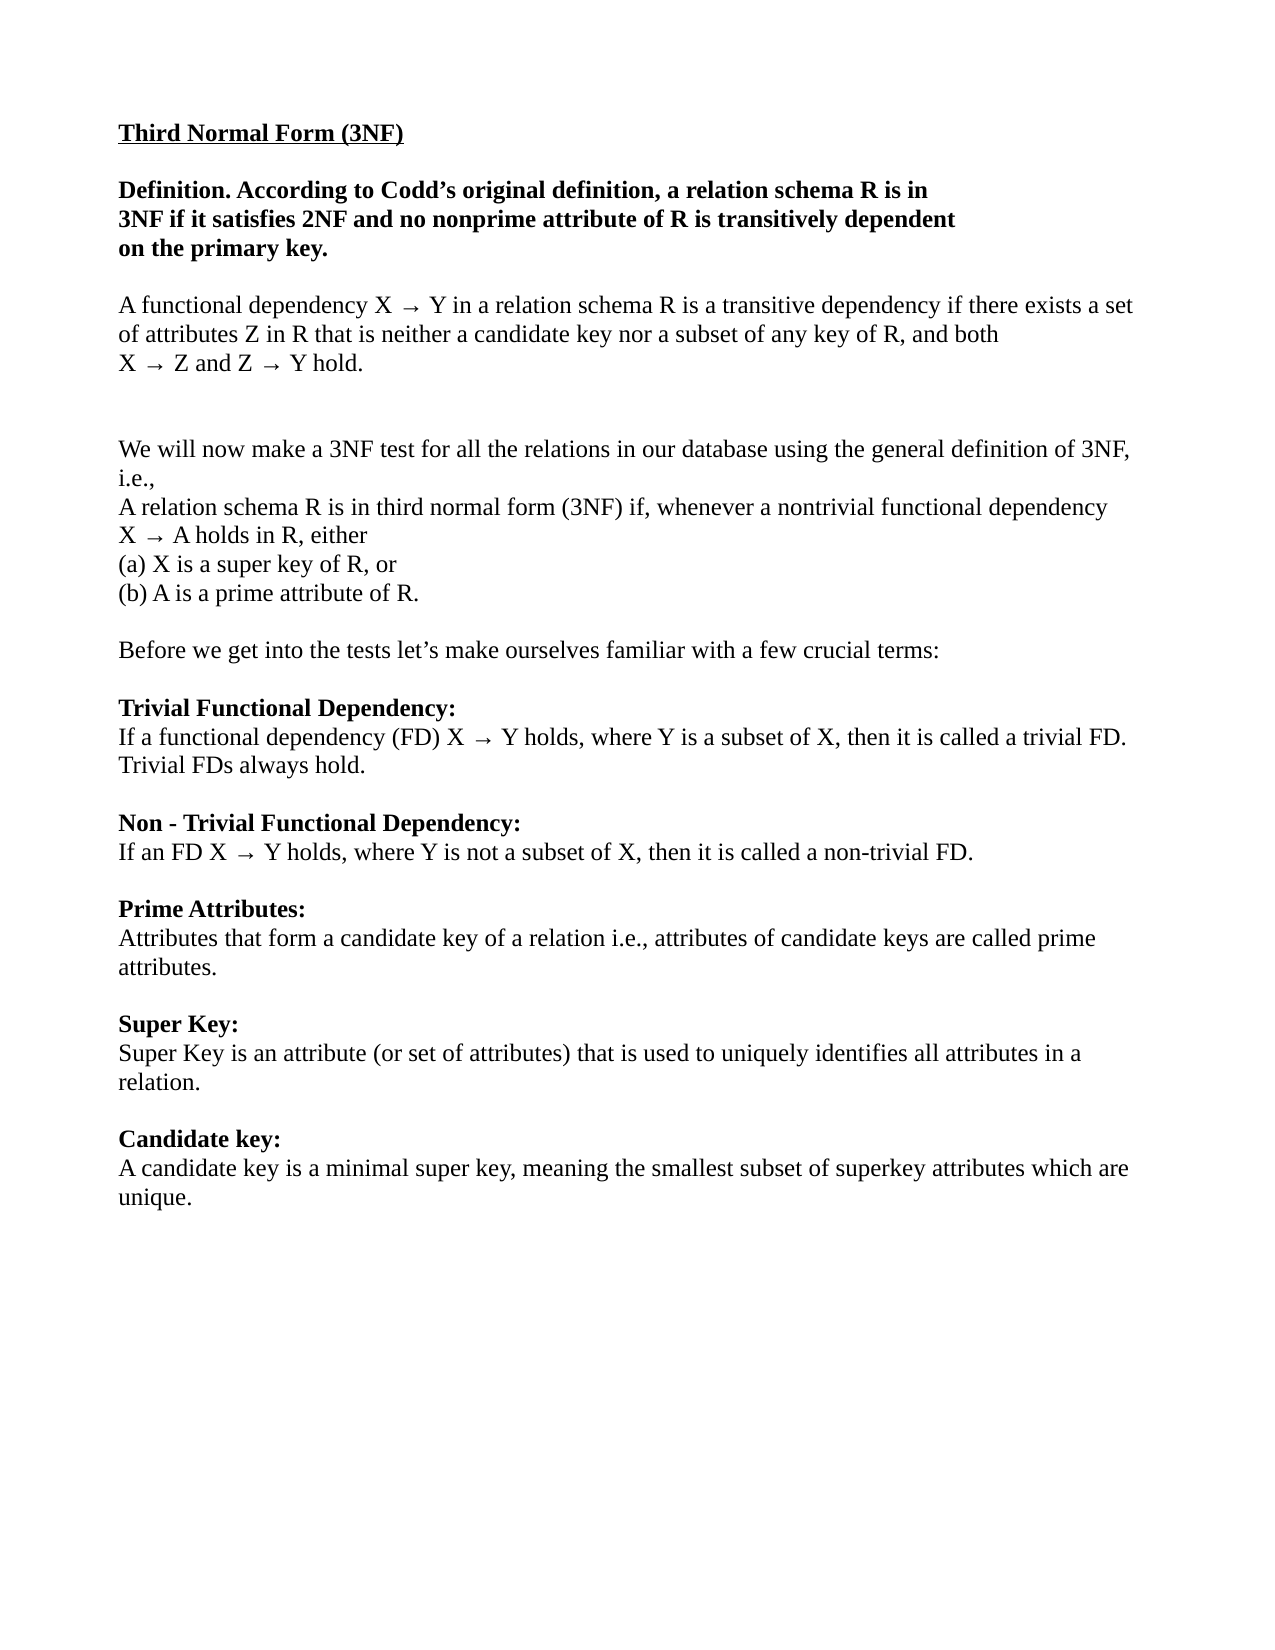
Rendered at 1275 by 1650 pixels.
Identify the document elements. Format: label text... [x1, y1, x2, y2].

text on the primary key. [118, 233, 1157, 262]
text Non - Trivial Functional Dependency: [118, 808, 1157, 837]
text Prime Attributes: [118, 894, 1157, 923]
text A relation schema R is in third normal form (3NF) if, whenever a nontrivial functional dependency X → A holds in R, either [118, 492, 1157, 549]
text Attributes that form a candidate key of a relation i.e., attributes of candidate keys are called prime attributes. [118, 923, 1157, 981]
text A candidate key is a minimal super key, meaning the smallest subset of superkey attributes which are unique. [118, 1153, 1157, 1211]
text Trivial Functional Dependency: [118, 693, 1157, 722]
text We will now make a 3NF test for all the relations in our database using the general definition of 3NF, i.e., [118, 434, 1157, 492]
text Definition. According to Codd’s original definition, a relation schema R is in [118, 176, 1157, 204]
text Super Key: [118, 1009, 1157, 1038]
text Third Normal Form (3NF) [118, 118, 1157, 147]
text (a) X is a super key of R, or [118, 549, 1157, 578]
text If an FD X → Y holds, where Y is not a subset of X, then it is called a non-trivial FD. [118, 837, 1157, 866]
text Before we get into the tests let’s make ourselves familiar with a few crucial terms: [118, 636, 1157, 664]
text 3NF if it satisfies 2NF and no nonprime attribute of R is transitively dependent [118, 204, 1157, 233]
text Super Key is an attribute (or set of attributes) that is used to uniquely identifies all attributes in a relation. [118, 1038, 1157, 1096]
text If a functional dependency (FD) X → Y holds, where Y is a subset of X, then it is called a trivial FD. Trivial FDs always hold. [118, 722, 1157, 779]
text (b) A is a prime attribute of R. [118, 578, 1157, 607]
text Candidate key: [118, 1124, 1157, 1153]
text A functional dependency X → Y in a relation schema R is a transitive dependency if there exists a set of attributes Z in R that is neither a candidate key nor a subset of any key of R, and both X → Z and Z → Y hold. [118, 291, 1157, 377]
